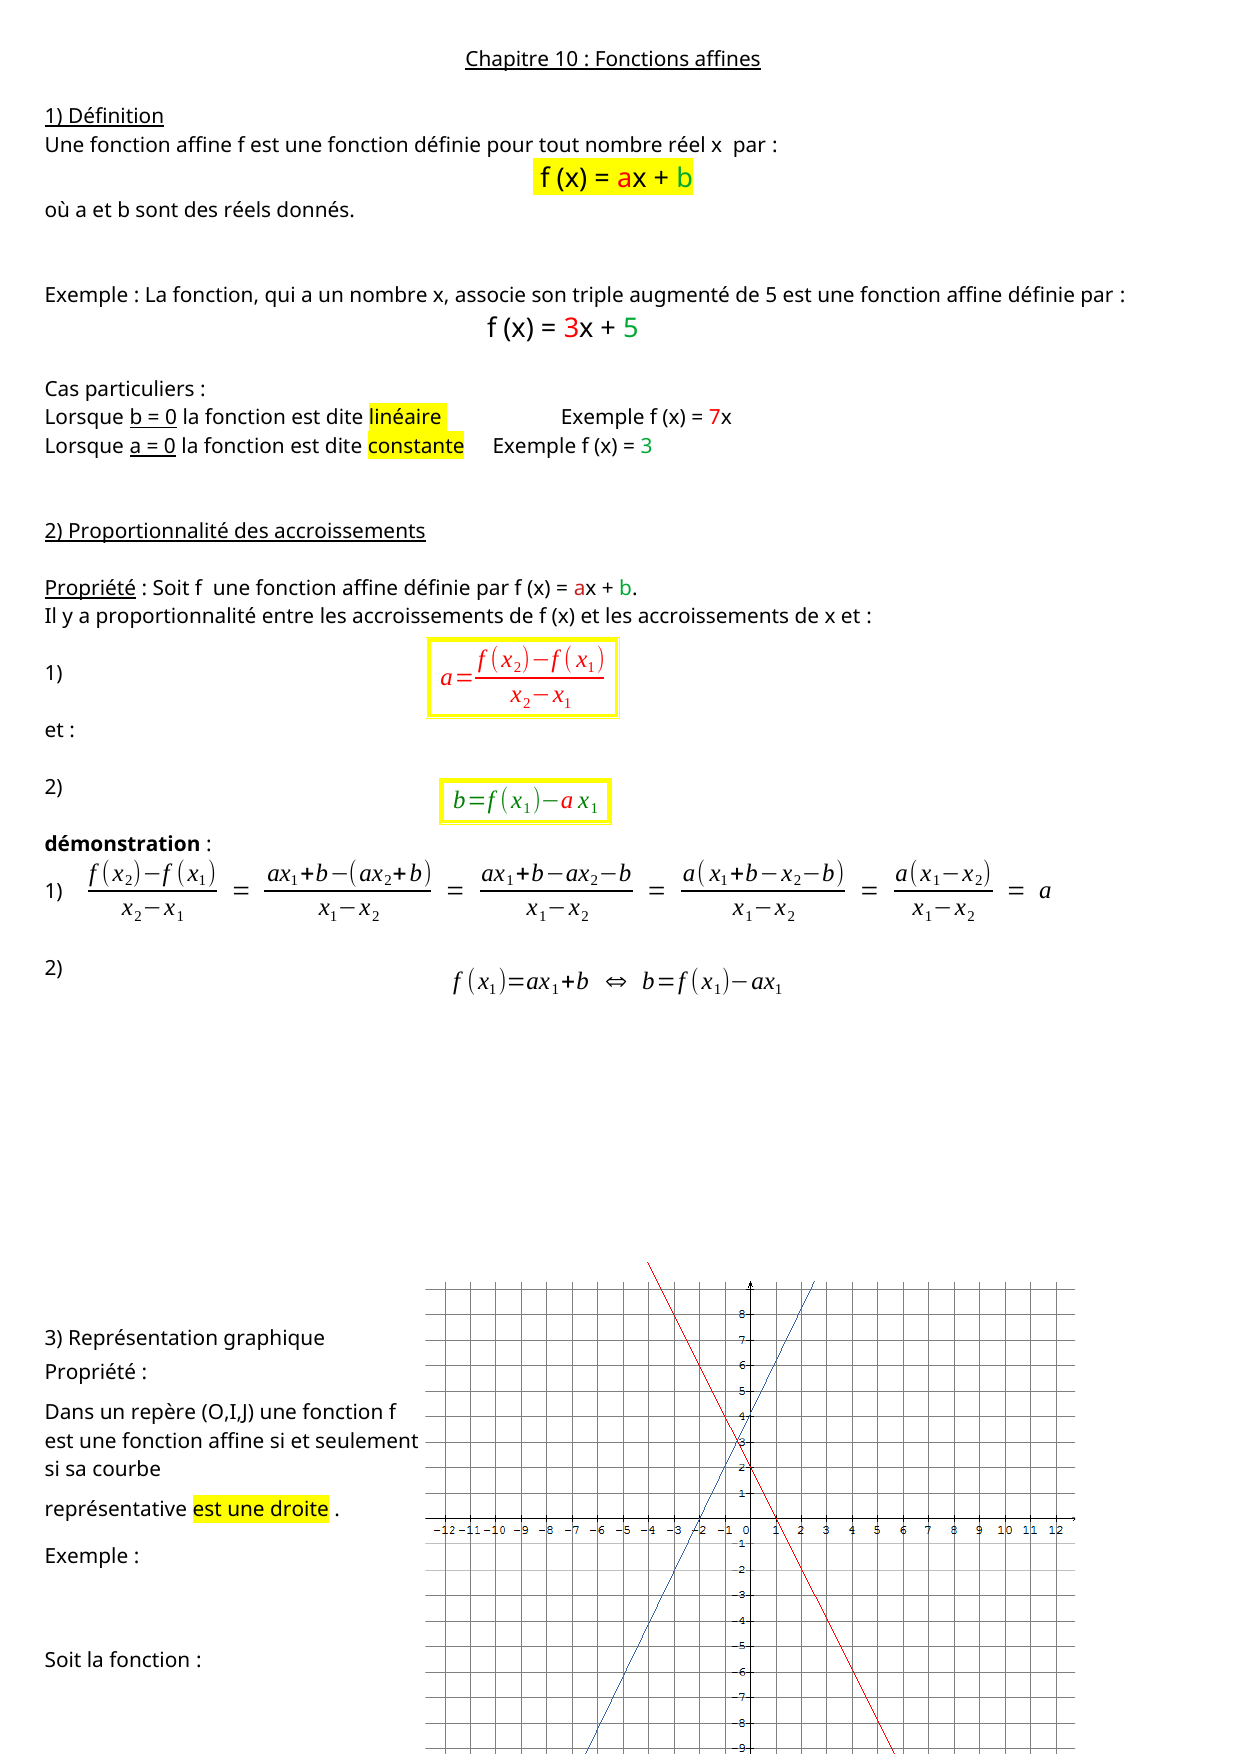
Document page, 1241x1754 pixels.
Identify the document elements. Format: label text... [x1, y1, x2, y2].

text Lorsque a = 0 la fonction est dite constante Exemple f (x) = 3 [44, 431, 1181, 459]
text [1076, 1397, 1181, 1483]
text Lorsque b = 0 la fonction est dite linéaire Exemple f (x) = 7x [44, 402, 1181, 431]
text Une fonction affine f est une fonction définie pour tout nombre réel x par : [44, 130, 1181, 158]
text 3) Représentation graphique [44, 1323, 425, 1351]
text démonstration : [44, 829, 1181, 857]
text 2) [444, 783, 607, 820]
text [1076, 1357, 1181, 1385]
text [1076, 1323, 1181, 1351]
text Cas particuliers : [44, 374, 1181, 402]
text [1076, 1494, 1181, 1523]
text 1) [44, 658, 426, 687]
text Propriété : [44, 1357, 425, 1385]
text f (x) = 3x + 5 [44, 309, 1181, 346]
text représentative est une droite . [44, 1494, 425, 1523]
text 2) [44, 772, 1181, 801]
text Exemple : La fonction, qui a un nombre x, associe son triple augmenté de 5 est une fonction affine définie par : [44, 280, 1181, 309]
text 2) [44, 953, 1181, 981]
text Il y a proportionnalité entre les accroissements de f (x) et les accroissements de x et : [44, 602, 1181, 630]
text et : [44, 715, 1181, 744]
text f (x) = ax + b [44, 158, 1181, 195]
text Dans un repère (O,I,J) une fonction f est une fonction affine si et seulement si sa courbe [44, 1397, 425, 1483]
text Exemple : [44, 1541, 425, 1569]
text où a et b sont des réels donnés. [44, 195, 1181, 223]
text [1076, 1541, 1181, 1569]
text 1) [434, 658, 612, 687]
text Propriété : Soit f une fonction affine définie par f (x) = ax + b. [44, 573, 1181, 602]
text [620, 658, 1181, 687]
picture [425, 1281, 1076, 1754]
text [1076, 1645, 1181, 1673]
text 1) [44, 857, 1181, 924]
text Soit la fonction : [44, 1645, 425, 1673]
text 2) Proportionnalité des accroissements [44, 516, 1181, 545]
text Chapitre 10 : Fonctions affines [44, 44, 1181, 73]
text 1) Définition [44, 101, 1181, 130]
